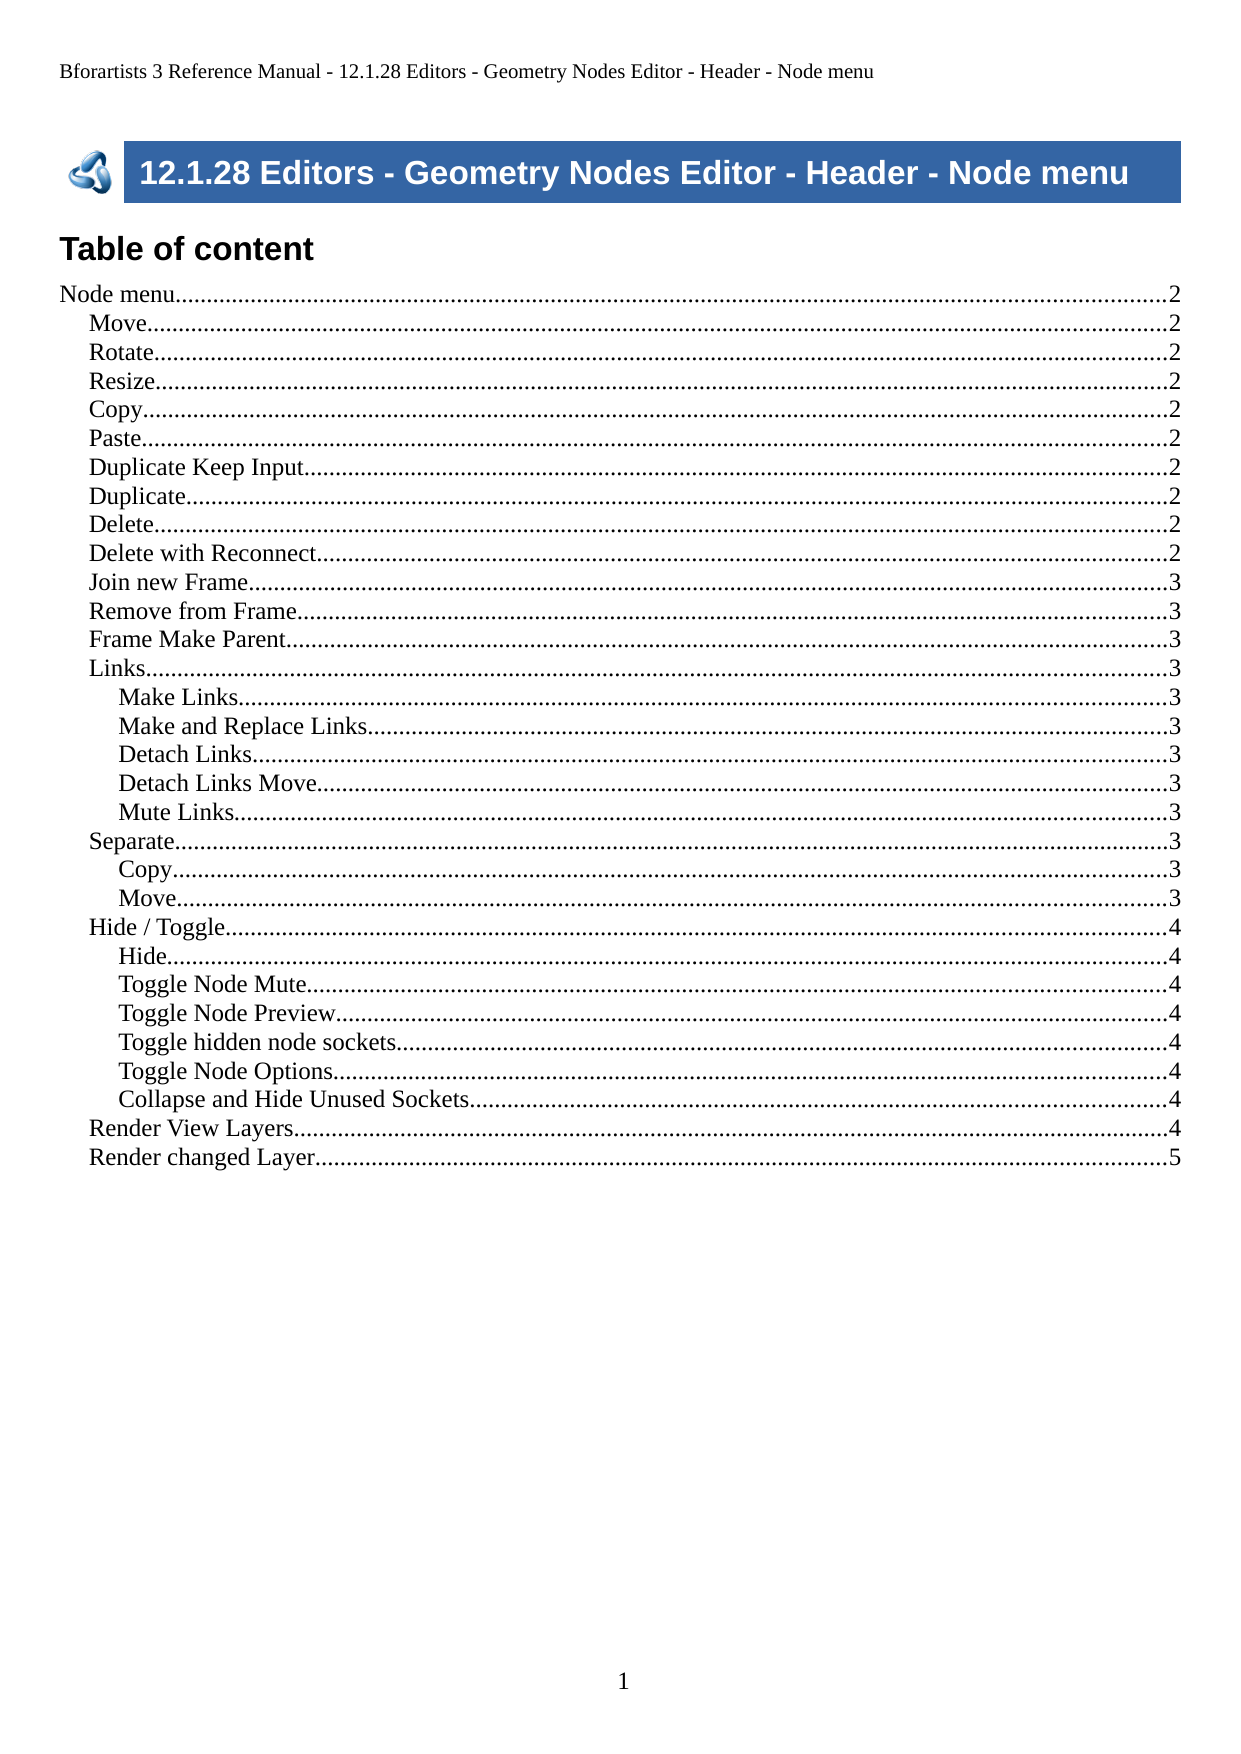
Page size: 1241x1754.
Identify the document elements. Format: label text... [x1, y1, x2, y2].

text Remove from Frame 3 [88, 596, 1181, 624]
text Frame Make Parent 3 [88, 624, 1181, 653]
text Move 2 [88, 308, 1181, 337]
text Move 3 [118, 883, 1181, 912]
text Render changed Layer 5 [88, 1142, 1181, 1171]
text Mute Links 3 [118, 797, 1181, 826]
text Separate 3 [88, 826, 1181, 854]
text Collapse and Hide Unused Sockets 4 [118, 1084, 1181, 1113]
text Detach Links Move 3 [118, 768, 1181, 797]
text Toggle hidden node sockets 4 [118, 1027, 1181, 1056]
table_header 12.1.28 Editors - Geometry Nodes Editor - Header - Node menu [124, 141, 1181, 203]
text Node menu 2 [59, 279, 1181, 308]
text Rotate 2 [88, 337, 1181, 366]
text Paste 2 [88, 423, 1181, 452]
text Copy 3 [118, 854, 1181, 883]
text Join new Frame 3 [88, 567, 1181, 596]
subtitle Table of content [59, 228, 1181, 267]
text Links 3 [88, 653, 1181, 682]
text Delete with Reconnect 2 [88, 538, 1181, 567]
table_header [59, 141, 124, 203]
text Make Links 3 [118, 682, 1181, 711]
text Hide / Toggle 4 [88, 912, 1181, 941]
picture [65, 147, 114, 197]
text Detach Links 3 [118, 739, 1181, 768]
text Hide 4 [118, 941, 1181, 969]
text Delete 2 [88, 509, 1181, 538]
text Duplicate 2 [88, 481, 1181, 509]
text Render View Layers 4 [88, 1113, 1181, 1142]
text Resize 2 [88, 366, 1181, 394]
text Make and Replace Links 3 [118, 711, 1181, 739]
text Toggle Node Mute 4 [118, 969, 1181, 998]
text Toggle Node Preview 4 [118, 998, 1181, 1027]
text Toggle Node Options 4 [118, 1056, 1181, 1084]
text Duplicate Keep Input 2 [88, 452, 1181, 481]
text Copy 2 [88, 394, 1181, 423]
